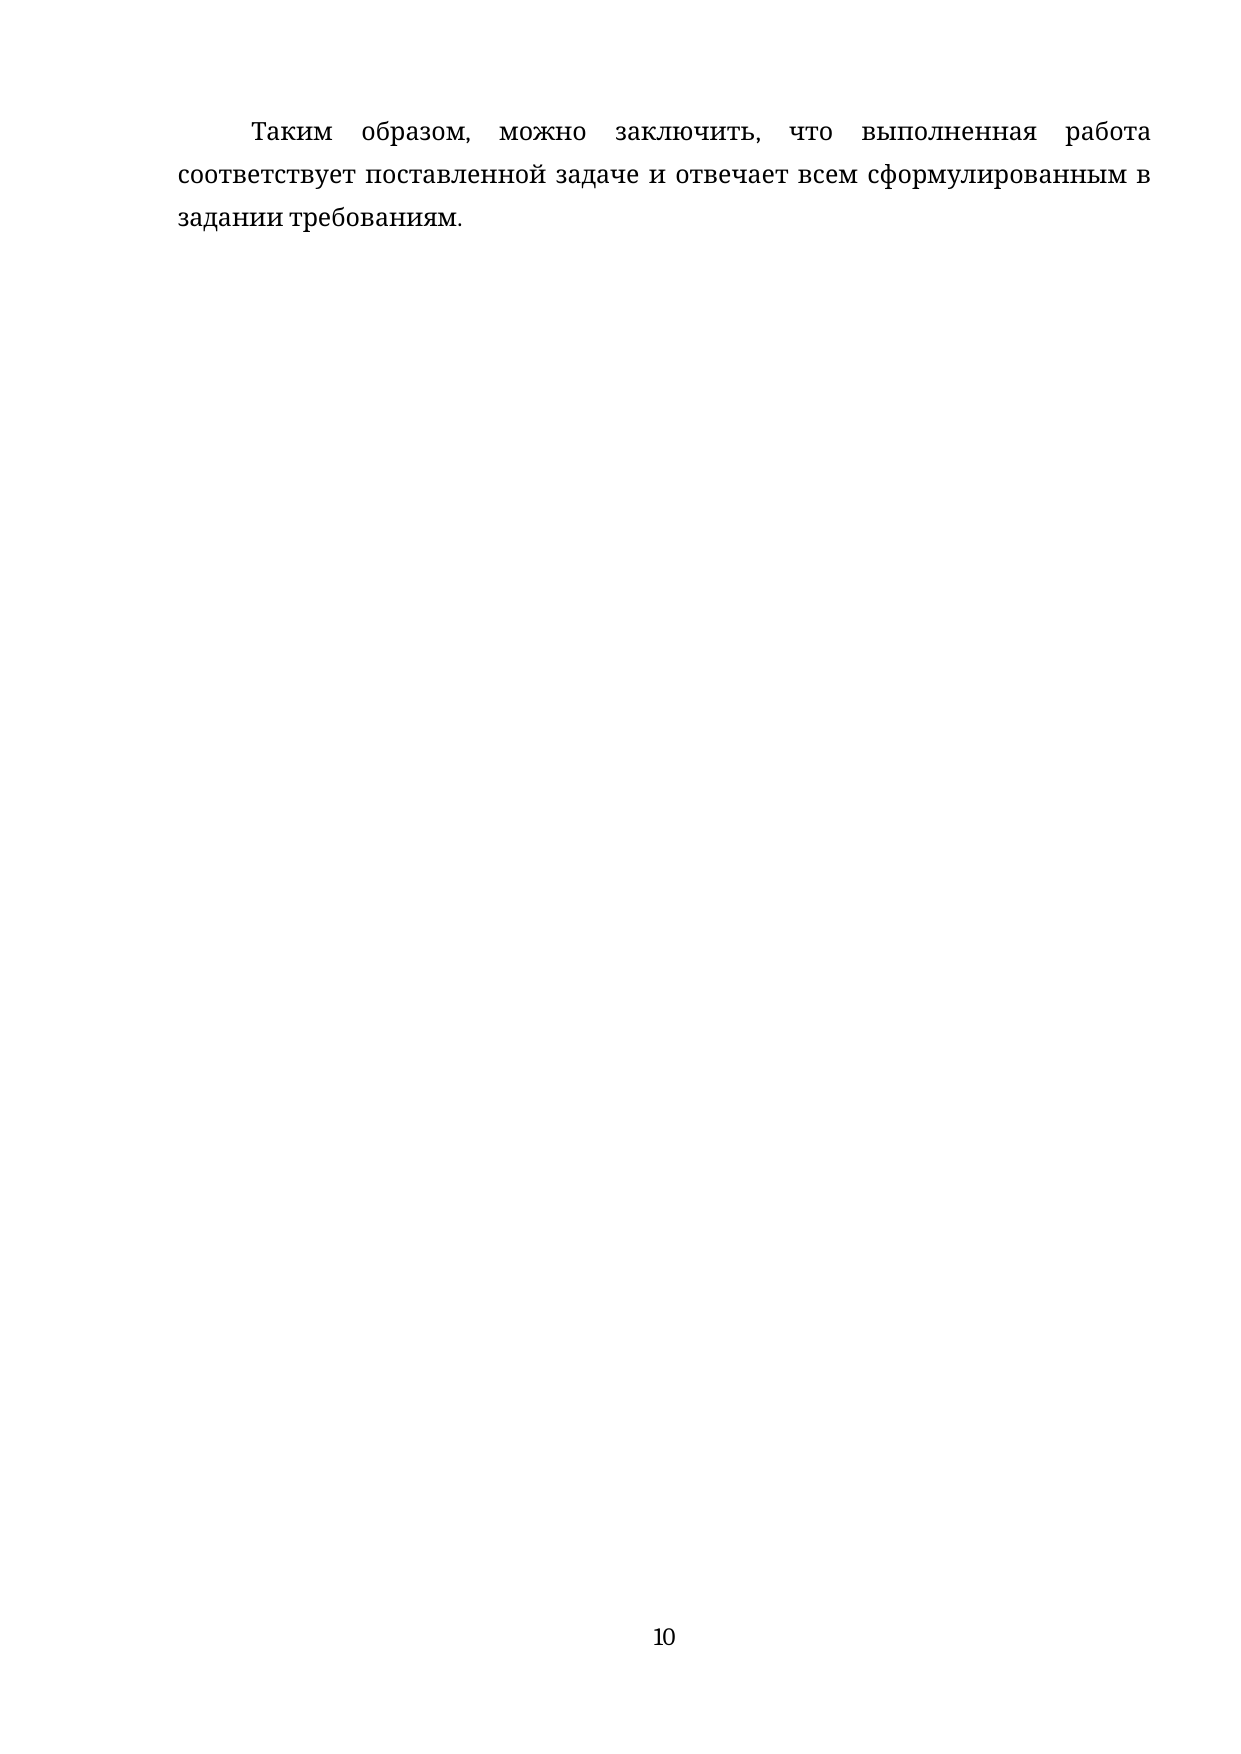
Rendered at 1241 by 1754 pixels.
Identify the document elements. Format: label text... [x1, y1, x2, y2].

text Таким образом, можно заключить, что выполненная работа соответствует поставленной задаче и отвечает всем сформулированным в задании требованиям. [177, 118, 1152, 233]
